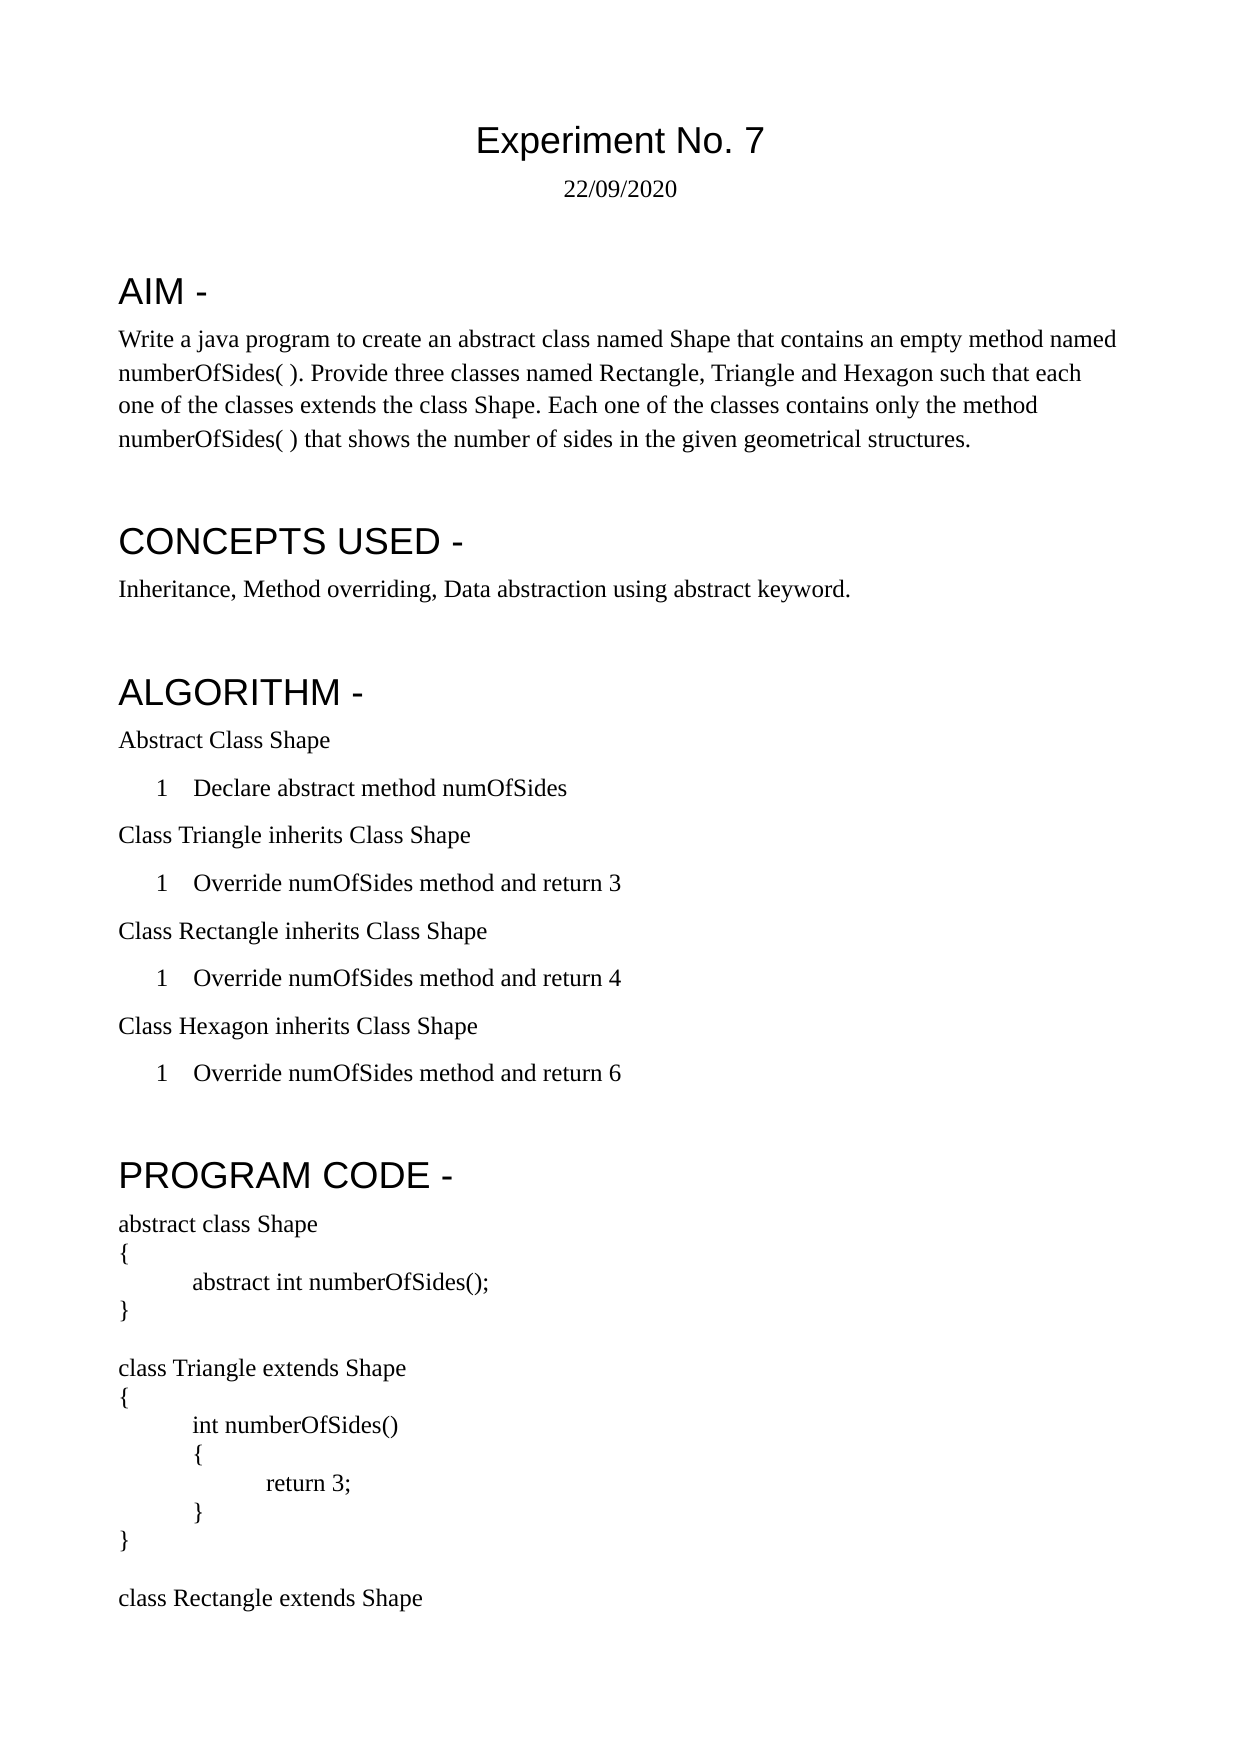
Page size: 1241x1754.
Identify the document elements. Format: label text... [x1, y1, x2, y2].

text Inheritance, Method overriding, Data abstraction using abstract keyword. [118, 574, 1122, 603]
text } [118, 1497, 1122, 1526]
text return 3; [118, 1468, 1122, 1497]
subtitle AIM - [118, 269, 1122, 312]
subtitle PROGRAM CODE - [118, 1154, 1122, 1197]
list Declare abstract method numOfSides [156, 773, 1122, 802]
text abstract class Shape [118, 1209, 1122, 1238]
text class Rectangle extends Shape [118, 1583, 1122, 1612]
text } [118, 1296, 1122, 1324]
text Class Rectangle inherits Class Shape [118, 916, 1122, 944]
text abstract int numberOfSides(); [118, 1267, 1122, 1296]
text { [118, 1439, 1122, 1468]
text Class Hexagon inherits Class Shape [118, 1011, 1122, 1040]
subtitle CONCEPTS USED - [118, 519, 1122, 562]
text Abstract Class Shape [118, 725, 1122, 754]
text } [118, 1526, 1122, 1554]
text int numberOfSides() [118, 1411, 1122, 1439]
text { [118, 1382, 1122, 1411]
subtitle Experiment No. 7 [118, 118, 1122, 161]
text Class Triangle inherits Class Shape [118, 821, 1122, 849]
text 22/09/2020 [118, 174, 1122, 202]
text class Triangle extends Shape [118, 1353, 1122, 1382]
list Override numOfSides method and return 4 [156, 963, 1122, 992]
list Override numOfSides method and return 6 [156, 1058, 1122, 1087]
list Override numOfSides method and return 3 [156, 868, 1122, 897]
subtitle ALGORITHM - [118, 670, 1122, 713]
text { [118, 1238, 1122, 1267]
text Write a java program to create an abstract class named Shape that contains an empty method named numberOfSides( ). Provide three classes named Rectangle, Triangle and Hexagon such that each one of the classes extends the class Shape. Each one of the classes contains only the method numberOfSides( ) that shows the number of sides in the given geometrical structures. [118, 324, 1122, 452]
